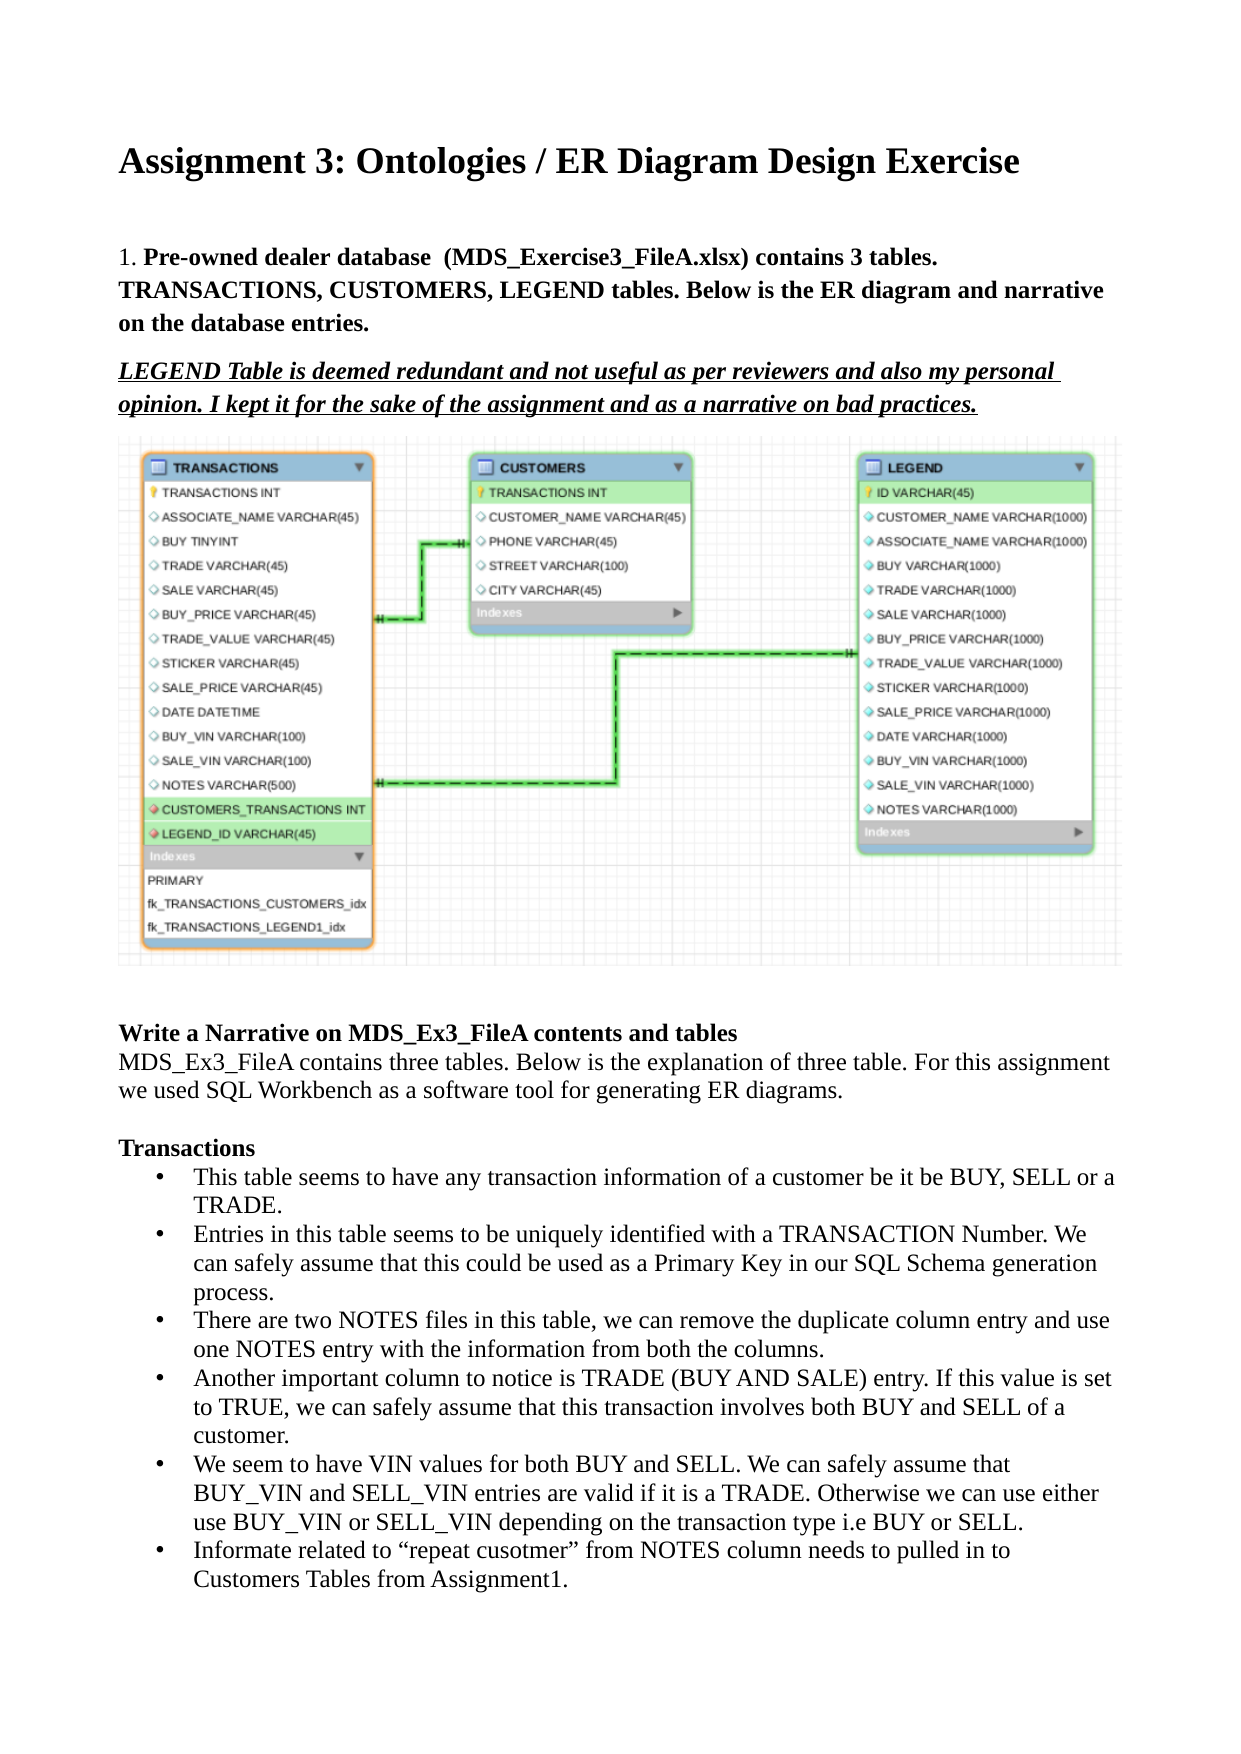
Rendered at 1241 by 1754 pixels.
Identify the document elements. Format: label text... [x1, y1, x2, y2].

list There are two NOTES files in this table, we can remove the duplicate column entry and use one NOTES entry with the information from both the columns. [156, 1305, 1122, 1363]
text Write a Narrative on MDS_Ex3_FileA contents and tables [118, 1018, 1122, 1047]
text 1. Pre-owned dealer database (MDS_Exercise3_FileA.xlsx) contains 3 tables. TRANSACTIONS, CUSTOMERS, LEGEND tables. Below is the ER diagram and narrative on the database entries. [118, 242, 1122, 337]
picture [118, 436, 1123, 966]
list Entries in this table seems to be uniquely identified with a TRANSACTION Number. We can safely assume that this could be used as a Primary Key in our SQL Schema generation process. [156, 1219, 1122, 1305]
list Another important column to notice is TRADE (BUY AND SALE) entry. If this value is set to TRUE, we can safely assume that this transaction involves both BUY and SELL of a customer. [156, 1363, 1122, 1449]
list This table seems to have any transaction information of a customer be it be BUY, SELL or a TRADE. [156, 1162, 1122, 1219]
text MDS_Ex3_FileA contains three tables. Below is the explanation of three table. For this assignment we used SQL Workbench as a software tool for generating ER diagrams. [118, 1047, 1122, 1104]
list Informate related to “repeat cusotmer” from NOTES column needs to pulled in to Customers Tables from Assignment1. [156, 1535, 1122, 1593]
text LEGEND Table is deemed redundant and not useful as per reviewers and also my personal opinion. I kept it for the sake of the assignment and as a narrative on bad practices. [118, 356, 1122, 418]
subtitle Assignment 3: Ontologies / ER Diagram Design Exercise [118, 139, 1122, 182]
list We seem to have VIN values for both BUY and SELL. We can safely assume that BUY_VIN and SELL_VIN entries are valid if it is a TRADE. Otherwise we can use either use BUY_VIN or SELL_VIN depending on the transaction type i.e BUY or SELL. [156, 1449, 1122, 1535]
text Transactions [118, 1133, 1122, 1162]
